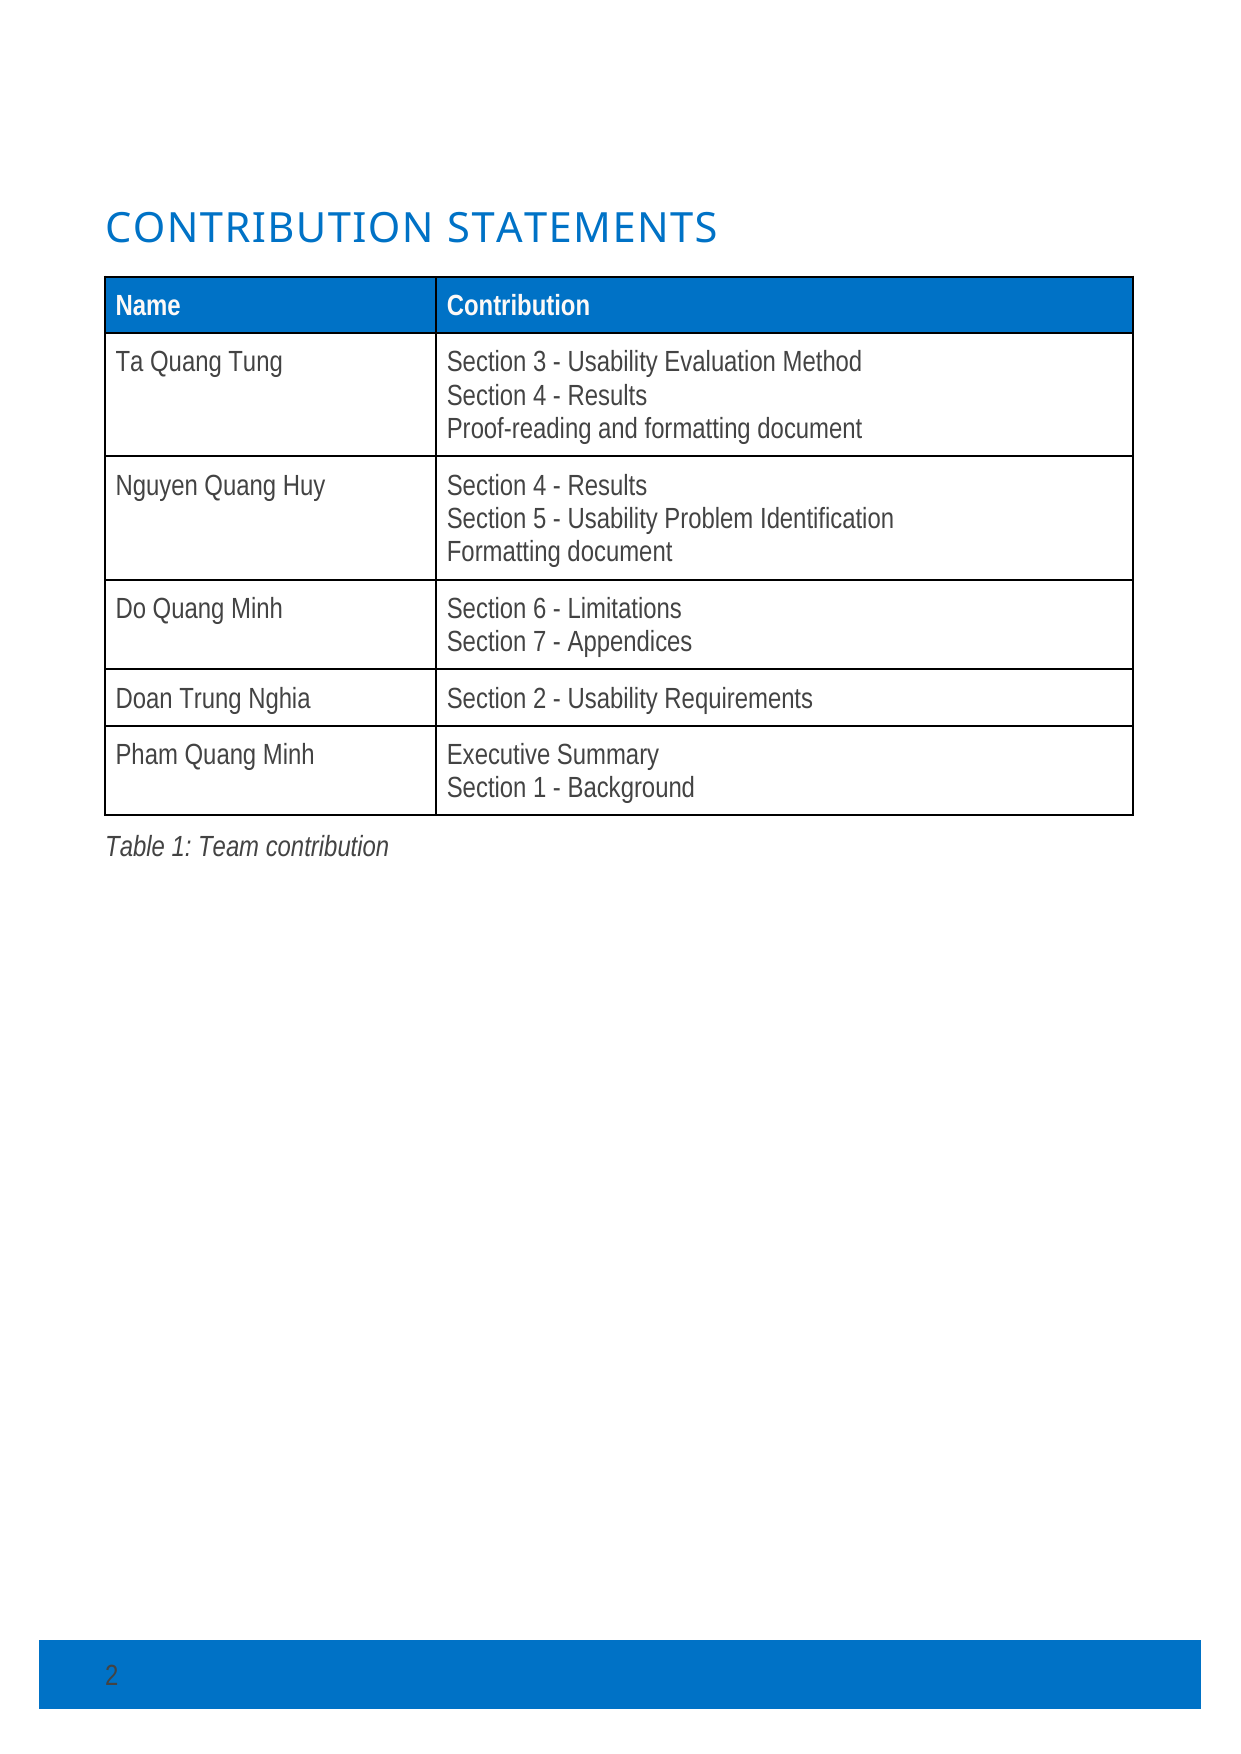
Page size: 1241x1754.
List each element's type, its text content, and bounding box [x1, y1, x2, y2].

table_cell Section 4 - Results Section 5 - Usability Problem Identification Formatting document [437, 457, 1132, 578]
subtitle Contribution Statements [105, 198, 1135, 255]
table_header Name [106, 278, 435, 332]
table_header Contribution [437, 278, 1132, 332]
table_cell Executive Summary Section 1 - Background [437, 727, 1132, 814]
table_cell Doan Trung Nghia [106, 670, 435, 724]
table_cell Section 6 - Limitations Section 7 - Appendices [437, 581, 1132, 668]
table_cell Do Quang Minh [106, 581, 435, 668]
table_cell Pham Quang Minh [106, 727, 435, 814]
table_cell Section 2 - Usability Requirements [437, 670, 1132, 724]
table_cell Ta Quang Tung [106, 334, 435, 455]
text Table 1: Team contribution [105, 829, 1135, 862]
table_cell Section 3 - Usability Evaluation Method Section 4 - Results Proof-reading and formatting document [437, 334, 1132, 455]
table_cell Nguyen Quang Huy [106, 457, 435, 578]
